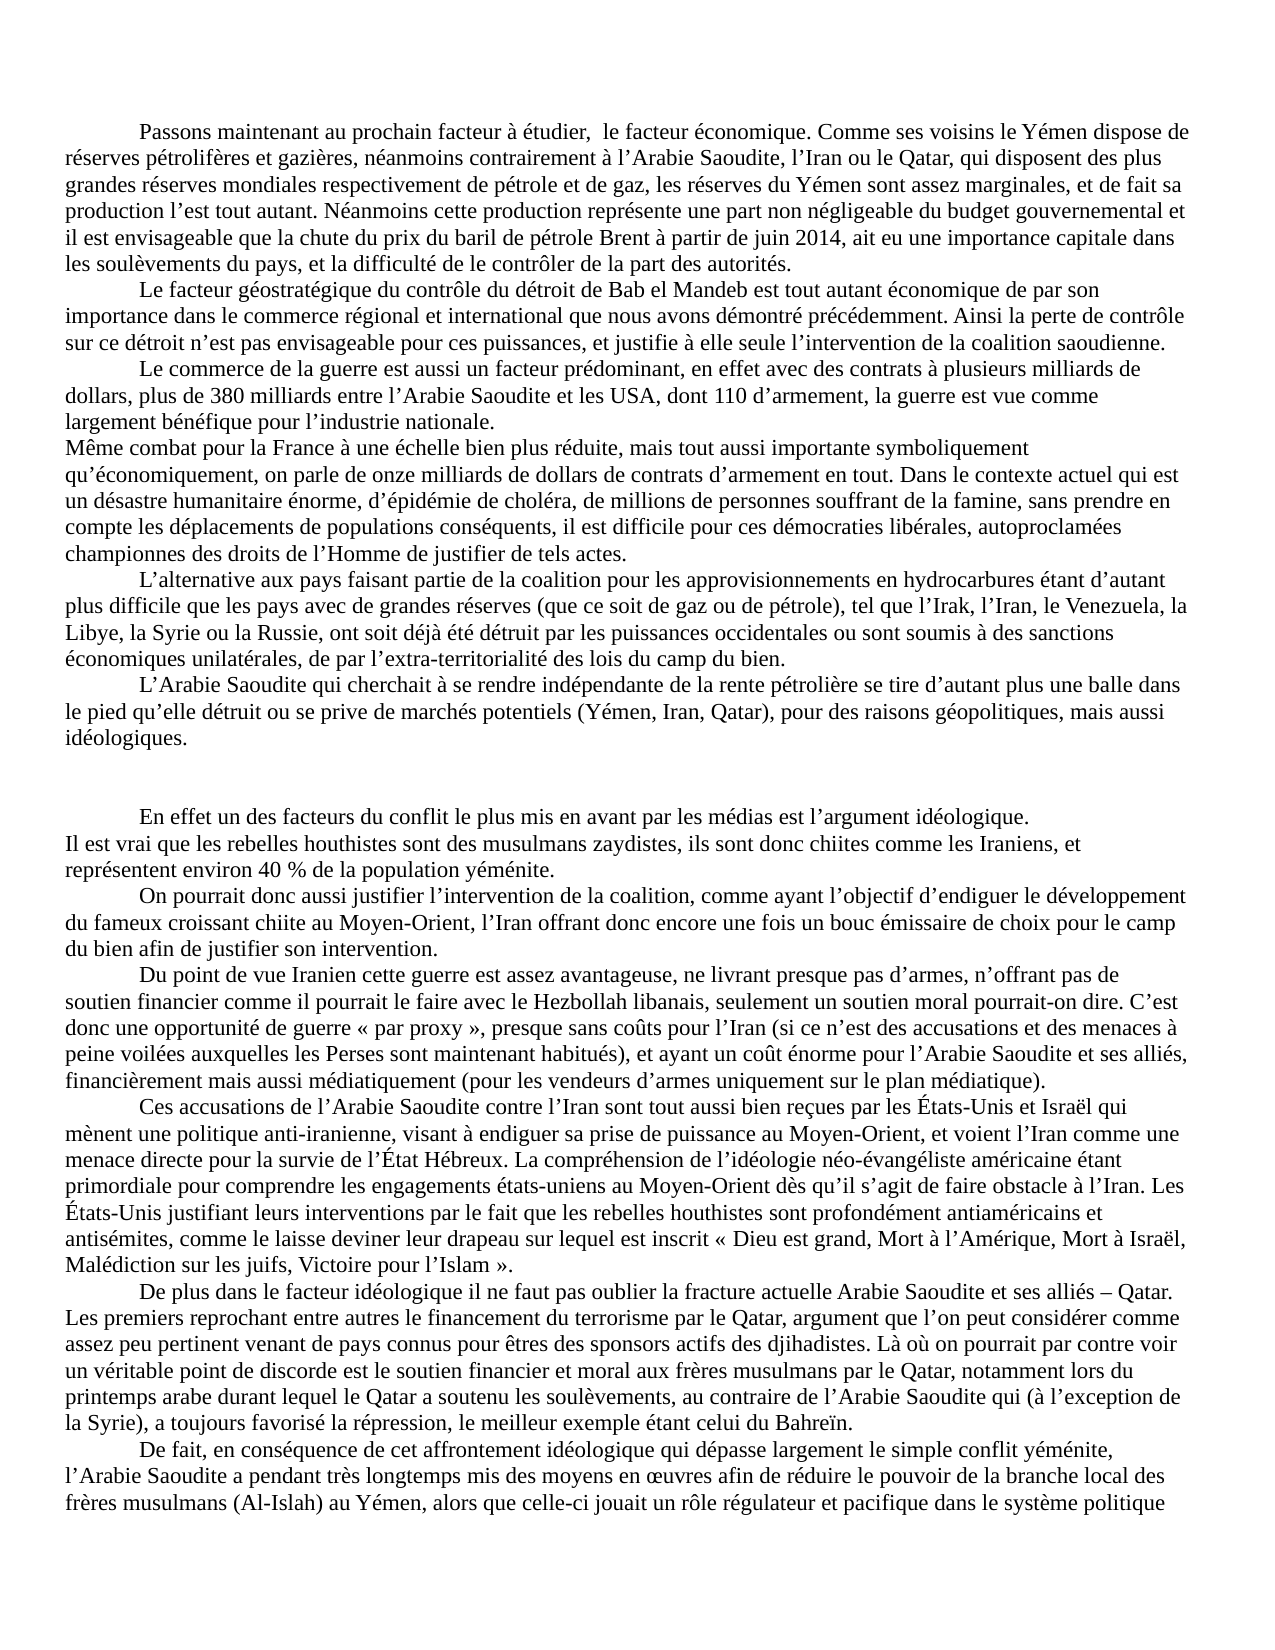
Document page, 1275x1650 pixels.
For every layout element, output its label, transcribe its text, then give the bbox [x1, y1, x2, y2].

text En effet un des facteurs du conflit le plus mis en avant par les médias est l’argument idéologique. Il est vrai que les rebelles houthistes sont des musulmans zaydistes, ils sont donc chiites comme les Iraniens, et représentent environ 40 % de la population yéménite. On pourrait donc aussi justifier l’intervention de la coalition, comme ayant l’objectif d’endiguer le développement du fameux croissant chiite au Moyen-Orient, l’Iran offrant donc encore une fois un bouc émissaire de choix pour le camp du bien afin de justifier son intervention. Du point de vue Iranien cette guerre est assez avantageuse, ne livrant presque pas d’armes, n’offrant pas de soutien financier comme il pourrait le faire avec le Hezbollah libanais, seulement un soutien moral pourrait-on dire. C’est donc une opportunité de guerre « par proxy », presque sans coûts pour l’Iran (si ce n’est des accusations et des menaces à peine voilées auxquelles les Perses sont maintenant habitués), et ayant un coût énorme pour l’Arabie Saoudite et ses alliés, financièrement mais aussi médiatiquement (pour les vendeurs d’armes uniquement sur le plan médiatique). Ces accusations de l’Arabie Saoudite contre l’Iran sont tout aussi bien reçues par les États-Unis et Israël qui mènent une politique anti-iranienne, visant à endiguer sa prise de puissance au Moyen-Orient, et voient l’Iran comme une menace directe pour la survie de l’État Hébreux. La compréhension de l’idéologie néo-évangéliste américaine étant primordiale pour comprendre les engagements états-uniens au Moyen-Orient dès qu’il s’agit de faire obstacle à l’Iran. Les États-Unis justifiant leurs interventions par le fait que les rebelles houthistes sont profondément antiaméricains et antisémites, comme le laisse deviner leur drapeau sur lequel est inscrit « Dieu est grand, Mort à l’Amérique, Mort à Israël, Malédiction sur les juifs, Victoire pour l’Islam ». De plus dans le facteur idéologique il ne faut pas oublier la fracture actuelle Arabie Saoudite et ses alliés – Qatar. Les premiers reprochant entre autres le financement du terrorisme par le Qatar, argument que l’on peut considérer comme assez peu pertinent venant de pays connus pour êtres des sponsors actifs des djihadistes. Là où on pourrait par contre voir un véritable point de discorde est le soutien financier et moral aux frères musulmans par le Qatar, notamment lors du printemps arabe durant lequel le Qatar a soutenu les soulèvements, au contraire de l’Arabie Saoudite qui (à l’exception de la Syrie), a toujours favorisé la répression, le meilleur exemple étant celui du Bahreïn. De fait, en conséquence de cet affrontement idéologique qui dépasse largement le simple conflit yéménite, l’Arabie Saoudite a pendant très longtemps mis des moyens en œuvres afin de réduire le pouvoir de la branche local des frères musulmans (Al-Islah) au Yémen, alors que celle-ci jouait un rôle régulateur et pacifique dans le système politique [65, 803, 1192, 1515]
text Passons maintenant au prochain facteur à étudier, le facteur économique. Comme ses voisins le Yémen dispose de réserves pétrolifères et gazières, néanmoins contrairement à l’Arabie Saoudite, l’Iran ou le Qatar, qui disposent des plus grandes réserves mondiales respectivement de pétrole et de gaz, les réserves du Yémen sont assez marginales, et de fait sa production l’est tout autant. Néanmoins cette production représente une part non négligeable du budget gouvernemental et il est envisageable que la chute du prix du baril de pétrole Brent à partir de juin 2014, ait eu une importance capitale dans les soulèvements du pays, et la difficulté de le contrôler de la part des autorités. Le facteur géostratégique du contrôle du détroit de Bab el Mandeb est tout autant économique de par son importance dans le commerce régional et international que nous avons démontré précédemment. Ainsi la perte de contrôle sur ce détroit n’est pas envisageable pour ces puissances, et justifie à elle seule l’intervention de la coalition saoudienne. Le commerce de la guerre est aussi un facteur prédominant, en effet avec des contrats à plusieurs milliards de dollars, plus de 380 milliards entre l’Arabie Saoudite et les USA, dont 110 d’armement, la guerre est vue comme largement bénéfique pour l’industrie nationale. Même combat pour la France à une échelle bien plus réduite, mais tout aussi importante symboliquement qu’économiquement, on parle de onze milliards de dollars de contrats d’armement en tout. Dans le contexte actuel qui est un désastre humanitaire énorme, d’épidémie de choléra, de millions de personnes souffrant de la famine, sans prendre en compte les déplacements de populations conséquents, il est difficile pour ces démocraties libérales, autoproclamées championnes des droits de l’Homme de justifier de tels actes. L’alternative aux pays faisant partie de la coalition pour les approvisionnements en hydrocarbures étant d’autant plus difficile que les pays avec de grandes réserves (que ce soit de gaz ou de pétrole), tel que l’Irak, l’Iran, le Venezuela, la Libye, la Syrie ou la Russie, ont soit déjà été détruit par les puissances occidentales ou sont soumis à des sanctions économiques unilatérales, de par l’extra-territorialité des lois du camp du bien. L’Arabie Saoudite qui cherchait à se rendre indépendante de la rente pétrolière se tire d’autant plus une balle dans le pied qu’elle détruit ou se prive de marchés potentiels (Yémen, Iran, Qatar), pour des raisons géopolitiques, mais aussi idéologiques. [65, 118, 1192, 751]
